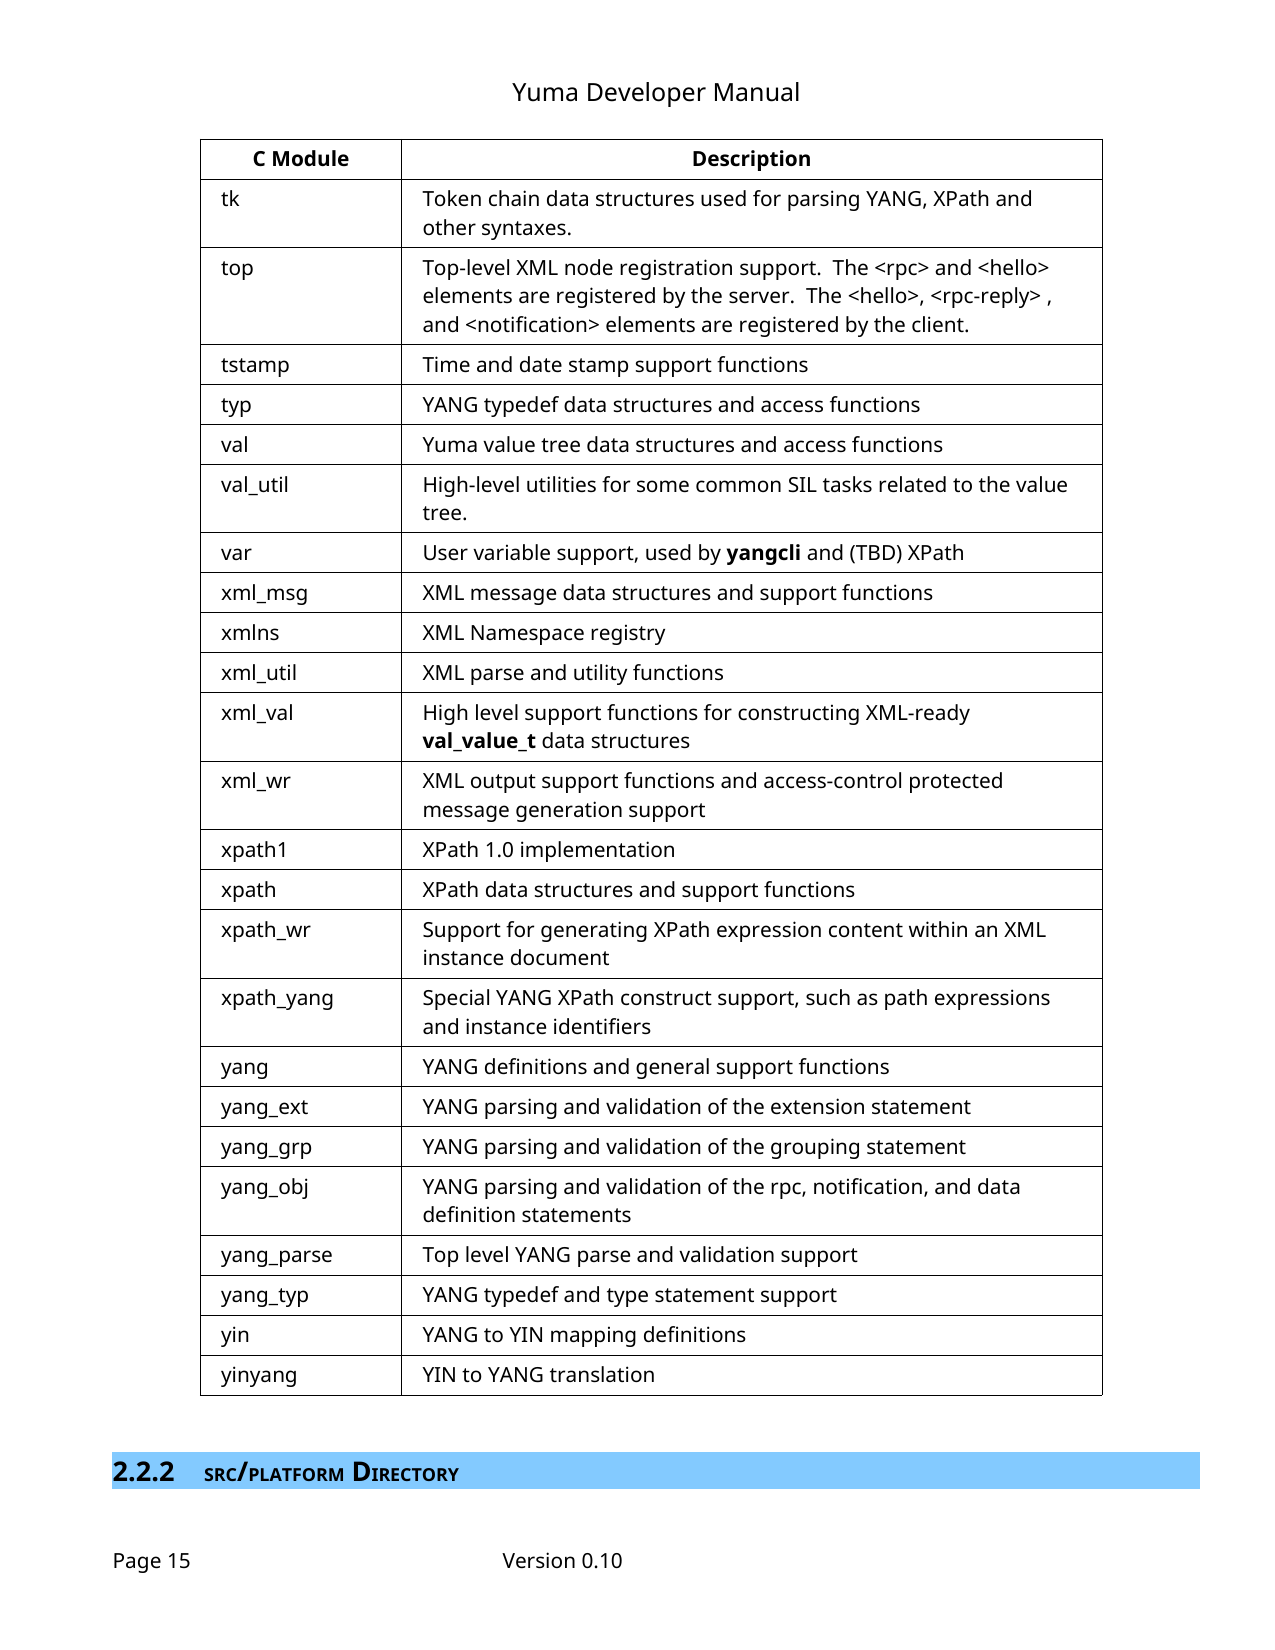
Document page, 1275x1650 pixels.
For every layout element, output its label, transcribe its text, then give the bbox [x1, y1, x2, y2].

table_cell var [201, 533, 401, 572]
table_cell val [201, 425, 401, 464]
table_cell High-level utilities for some common SIL tasks related to the value tree. [402, 465, 1102, 532]
table_cell YIN to YANG translation [402, 1356, 1102, 1394]
table_cell XML Namespace registry [402, 613, 1102, 652]
table_cell Special YANG XPath construct support, such as path expressions and instance identifiers [402, 979, 1102, 1046]
table_cell yang_obj [201, 1167, 401, 1234]
table_cell tstamp [201, 345, 401, 384]
table_cell yang_parse [201, 1236, 401, 1274]
table_cell yinyang [201, 1356, 401, 1394]
table_cell YANG parsing and validation of the rpc, notification, and data definition statements [402, 1167, 1102, 1234]
table_cell User variable support, used by yangcli and (TBD) XPath [402, 533, 1102, 572]
table_cell High level support functions for constructing XML-ready val_value_t data structures [402, 693, 1102, 761]
table_cell Top-level XML node registration support. The <rpc> and <hello> elements are registered by the server. The <hello>, <rpc-reply> , and <notification> elements are registered by the client. [402, 248, 1102, 344]
table_cell XPath 1.0 implementation [402, 830, 1102, 869]
table_cell xml_msg [201, 573, 401, 612]
table_cell XML parse and utility functions [402, 653, 1102, 692]
table_cell yin [201, 1316, 401, 1354]
table_cell yang [201, 1047, 401, 1086]
table_cell xpath_wr [201, 910, 401, 978]
table_cell val_util [201, 465, 401, 532]
table_header C Module [201, 140, 401, 178]
table_cell xml_val [201, 693, 401, 761]
table_cell xpath [201, 870, 401, 909]
table_header Description [402, 140, 1102, 178]
table_cell yang_typ [201, 1276, 401, 1314]
table_cell Token chain data structures used for parsing YANG, XPath and other syntaxes. [402, 180, 1102, 247]
table_cell YANG typedef and type statement support [402, 1276, 1102, 1314]
table_cell yang_grp [201, 1127, 401, 1166]
table_cell xml_wr [201, 762, 401, 829]
table_cell XPath data structures and support functions [402, 870, 1102, 909]
table_cell xml_util [201, 653, 401, 692]
table_cell YANG parsing and validation of the grouping statement [402, 1127, 1102, 1166]
table_cell Support for generating XPath expression content within an XML instance document [402, 910, 1102, 978]
table_cell XML output support functions and access-control protected message generation support [402, 762, 1102, 829]
subtitle src/platform Directory [112, 1452, 1200, 1489]
table_cell xpath1 [201, 830, 401, 869]
table_cell xpath_yang [201, 979, 401, 1046]
table_cell yang_ext [201, 1087, 401, 1126]
table_cell YANG typedef data structures and access functions [402, 385, 1102, 424]
table_cell Time and date stamp support functions [402, 345, 1102, 384]
table_cell xmlns [201, 613, 401, 652]
table_cell tk [201, 180, 401, 247]
table_cell Top level YANG parse and validation support [402, 1236, 1102, 1274]
table_cell YANG to YIN mapping definitions [402, 1316, 1102, 1354]
table_cell YANG definitions and general support functions [402, 1047, 1102, 1086]
table_cell YANG parsing and validation of the extension statement [402, 1087, 1102, 1126]
table_cell Yuma value tree data structures and access functions [402, 425, 1102, 464]
table_cell top [201, 248, 401, 344]
table_cell XML message data structures and support functions [402, 573, 1102, 612]
table_cell typ [201, 385, 401, 424]
